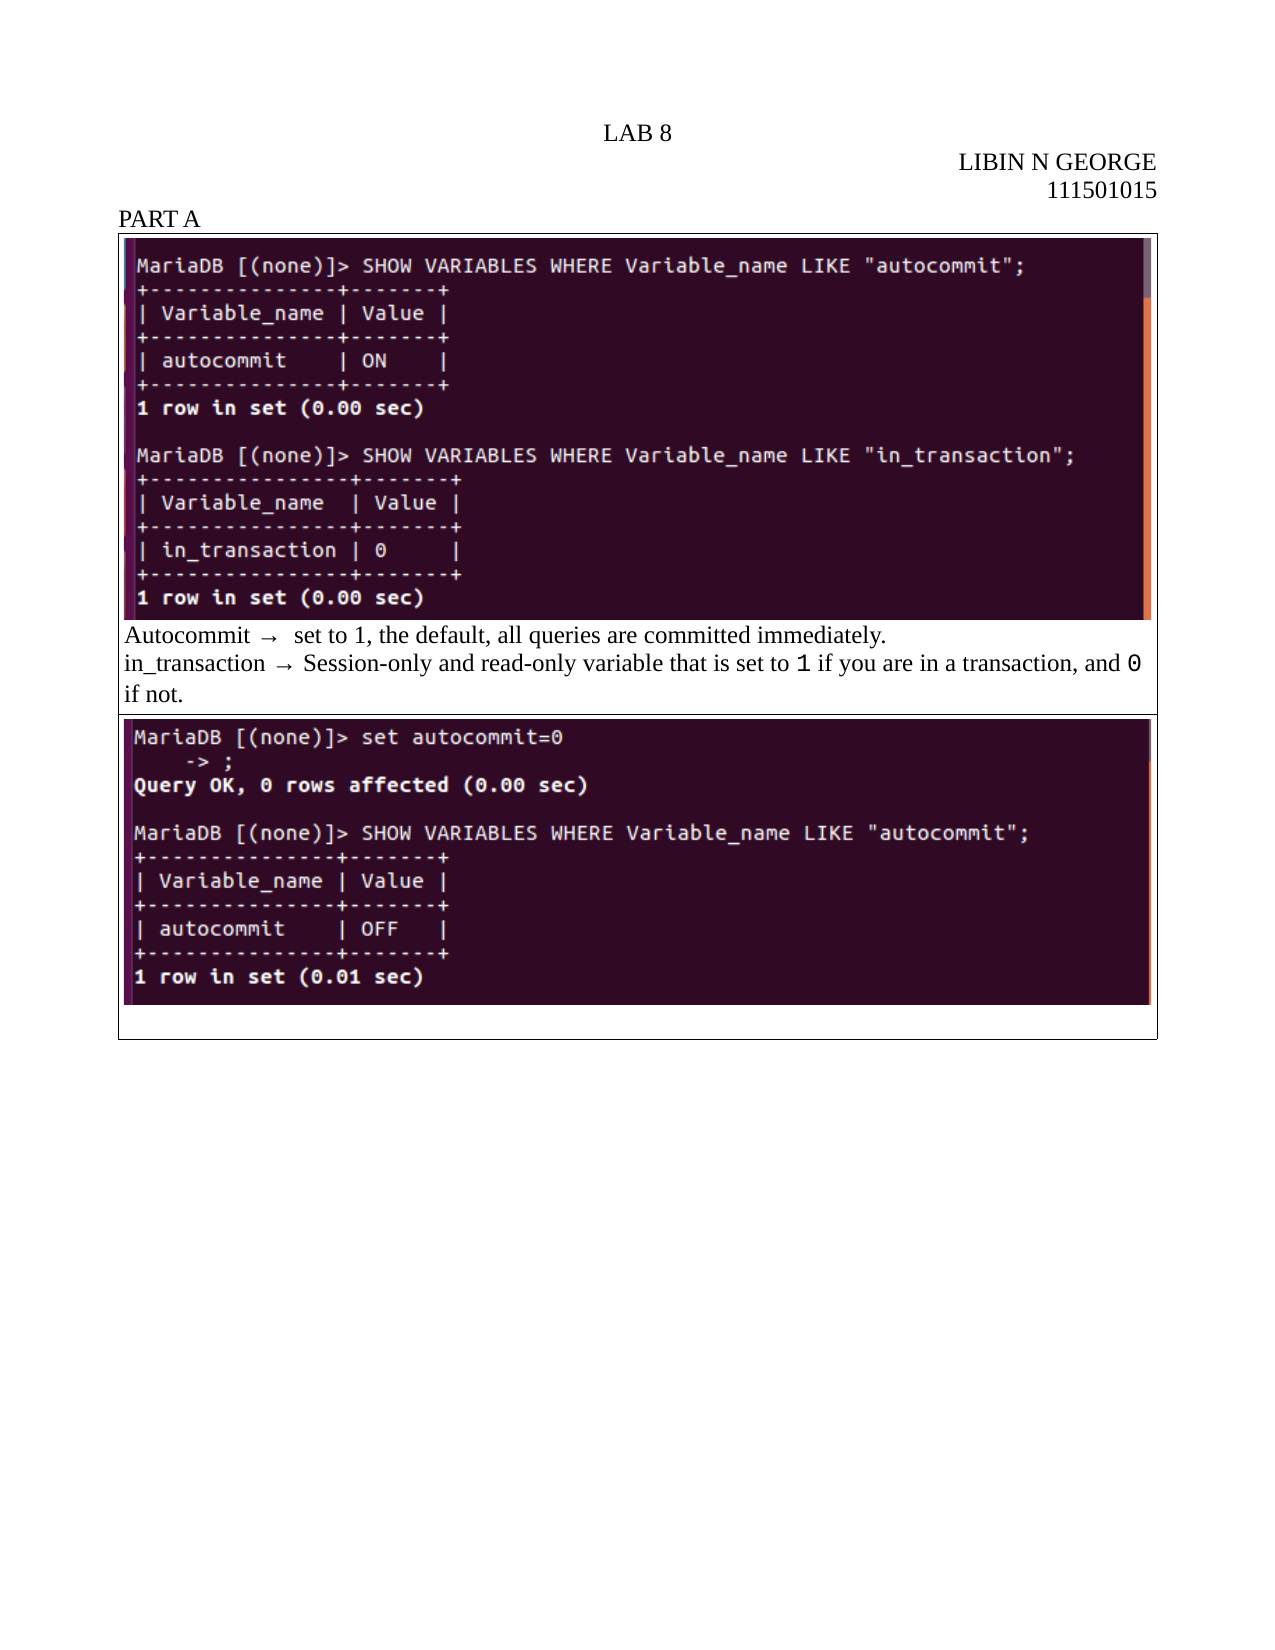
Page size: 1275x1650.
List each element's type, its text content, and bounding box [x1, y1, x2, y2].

text LIBIN N GEORGE [118, 147, 1157, 176]
text 111501015 [118, 176, 1157, 204]
table_cell [119, 715, 1157, 1039]
picture [123, 238, 1152, 620]
text LAB 8 [118, 118, 1157, 147]
table_header Autocommit → set to 1, the default, all queries are committed immediately. in_transaction → Session-only and read-only variable that is set to 1 if you are in a transaction, and 0 if not. [119, 234, 1157, 714]
text PART A [118, 204, 1157, 233]
picture [123, 719, 1152, 1005]
